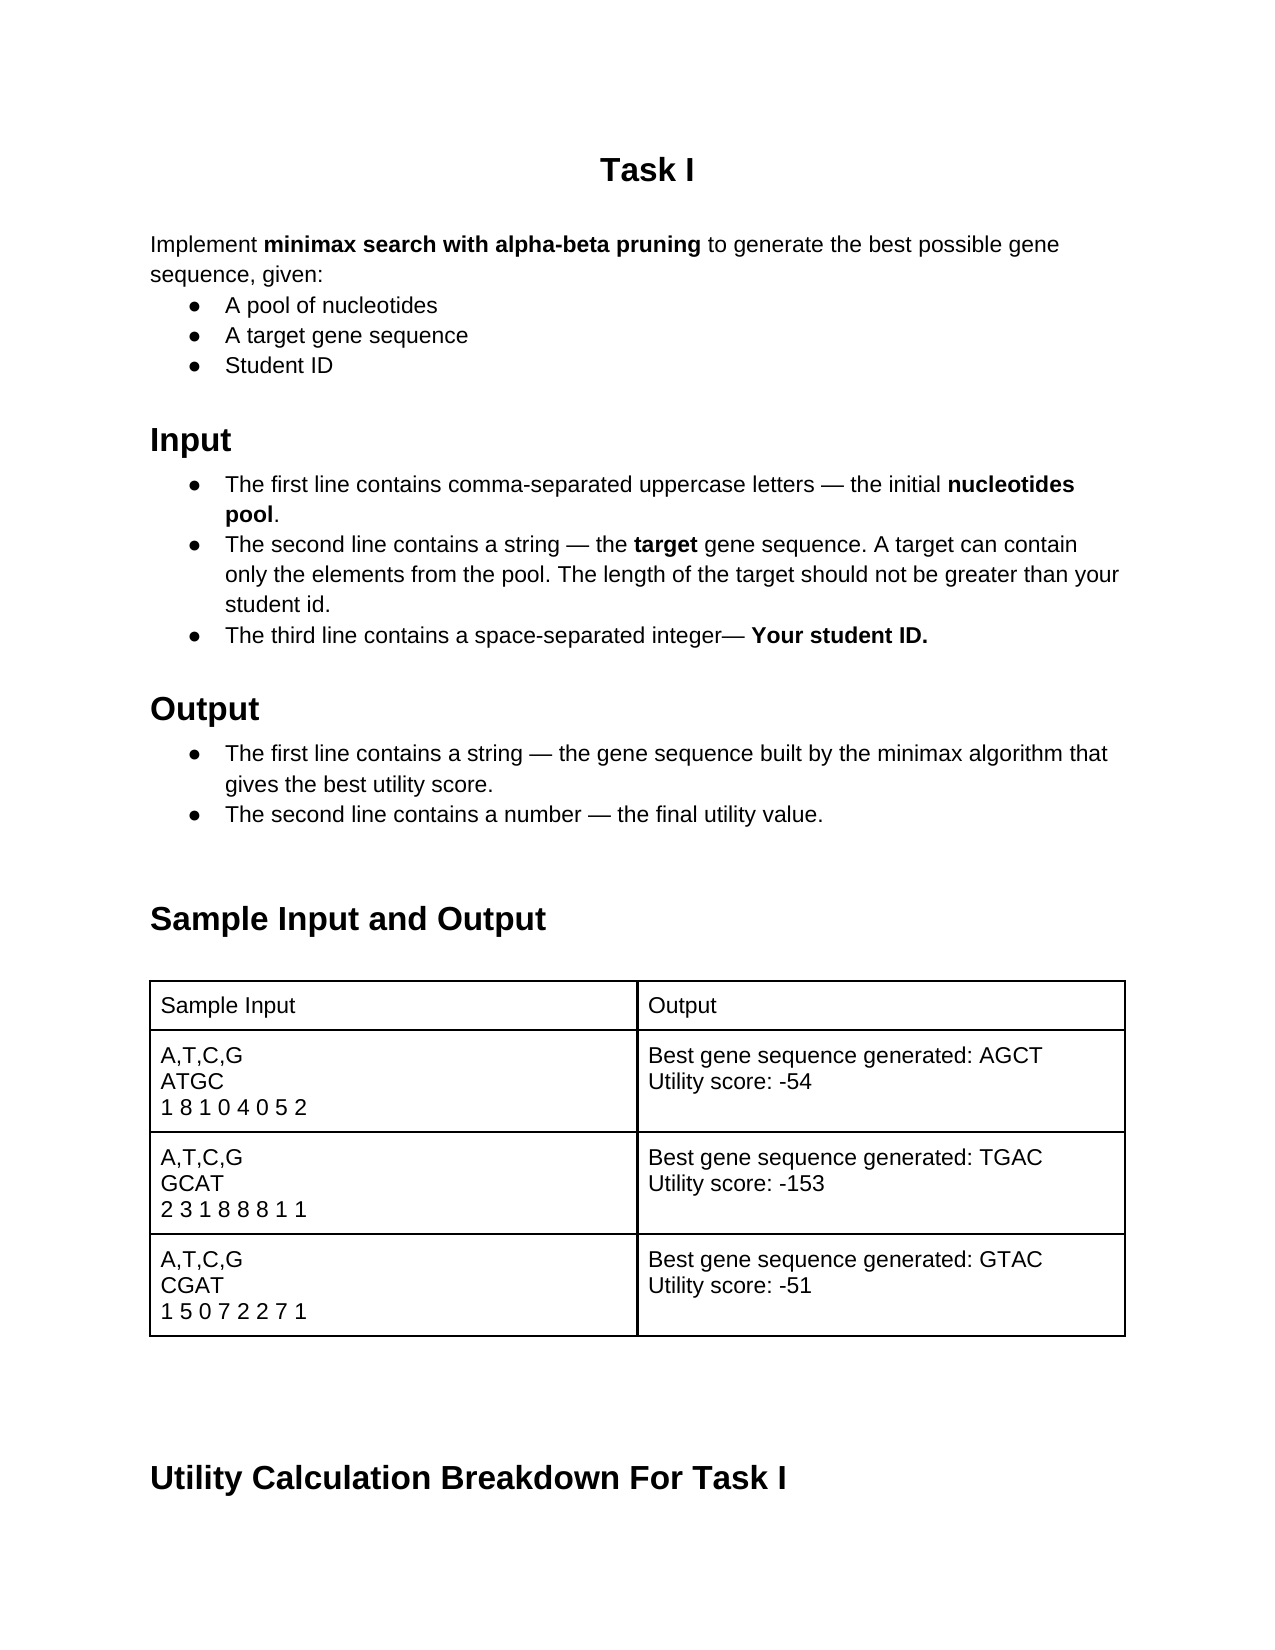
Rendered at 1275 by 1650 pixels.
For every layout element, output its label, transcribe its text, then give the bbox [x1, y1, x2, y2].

list Student ID [187, 352, 1125, 378]
list The first line contains a string — the gene sequence built by the minimax algorithm that gives the best utility score. [187, 740, 1125, 797]
table_header Output [639, 982, 1124, 1029]
table_cell A,T,C,G GCAT 2 3 1 8 8 8 1 1 [151, 1133, 636, 1233]
text Implement minimax search with alpha-beta pruning to generate the best possible gene sequence, given: [150, 231, 1125, 288]
subtitle Output [150, 689, 1125, 728]
list The first line contains comma-separated uppercase letters — the initial nucleotides pool. [187, 471, 1125, 527]
table_header Sample Input [151, 982, 636, 1029]
table_cell Best gene sequence generated: TGAC Utility score: -153 [639, 1133, 1124, 1233]
list The second line contains a number — the final utility value. [187, 801, 1125, 827]
table_cell Best gene sequence generated: GTAC Utility score: -51 [639, 1235, 1124, 1335]
subtitle Sample Input and Output [150, 899, 1125, 937]
list A pool of nucleotides [187, 292, 1125, 318]
text Utility Calculation Breakdown For Task I [150, 1458, 1125, 1496]
table_cell A,T,C,G CGAT 1 5 0 7 2 2 7 1 [151, 1235, 636, 1335]
subtitle Input [150, 420, 1125, 458]
table_cell A,T,C,G ATGC 1 8 1 0 4 0 5 2 [151, 1031, 636, 1131]
table_cell Best gene sequence generated: AGCT Utility score: -54 [639, 1031, 1124, 1131]
list The second line contains a string — the target gene sequence. A target can contain only the elements from the pool. The length of the target should not be greater than your student id. [187, 531, 1125, 618]
list The third line contains a space-separated integer— Your student ID. [187, 622, 1125, 648]
list A target gene sequence [187, 322, 1125, 348]
subtitle Task I [150, 150, 1125, 188]
